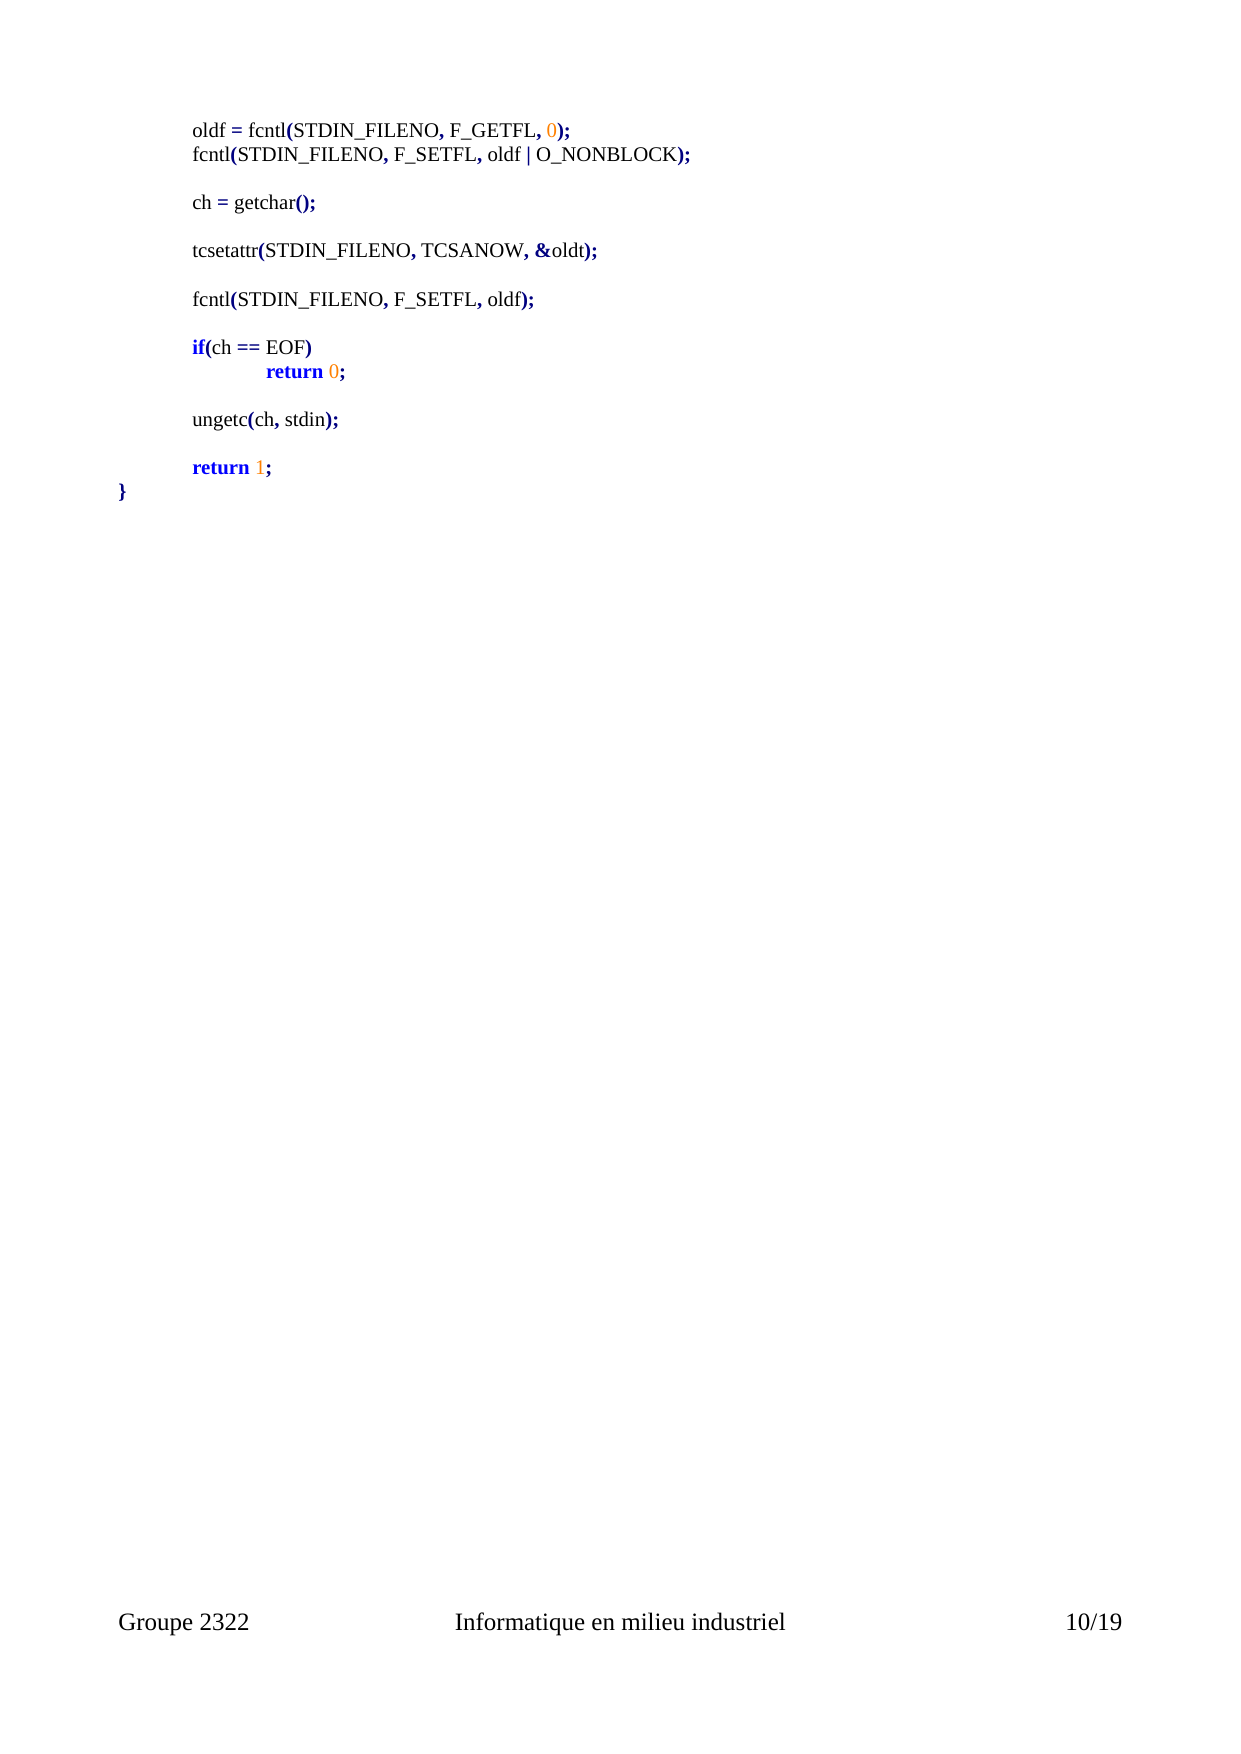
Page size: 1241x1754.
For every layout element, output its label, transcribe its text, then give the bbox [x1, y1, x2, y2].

text ch = getchar(); [118, 190, 1122, 214]
text tcsetattr(STDIN_FILENO, TCSANOW, &oldt); [118, 238, 1122, 262]
text fcntl(STDIN_FILENO, F_SETFL, oldf); [118, 287, 1122, 311]
text } [118, 479, 1122, 503]
text ungetc(ch, stdin); [118, 407, 1122, 431]
text oldf = fcntl(STDIN_FILENO, F_GETFL, 0); [118, 118, 1122, 142]
text if(ch == EOF) [118, 335, 1122, 359]
text fcntl(STDIN_FILENO, F_SETFL, oldf | O_NONBLOCK); [118, 142, 1122, 166]
text return 0; [118, 359, 1122, 383]
text return 1; [118, 455, 1122, 479]
